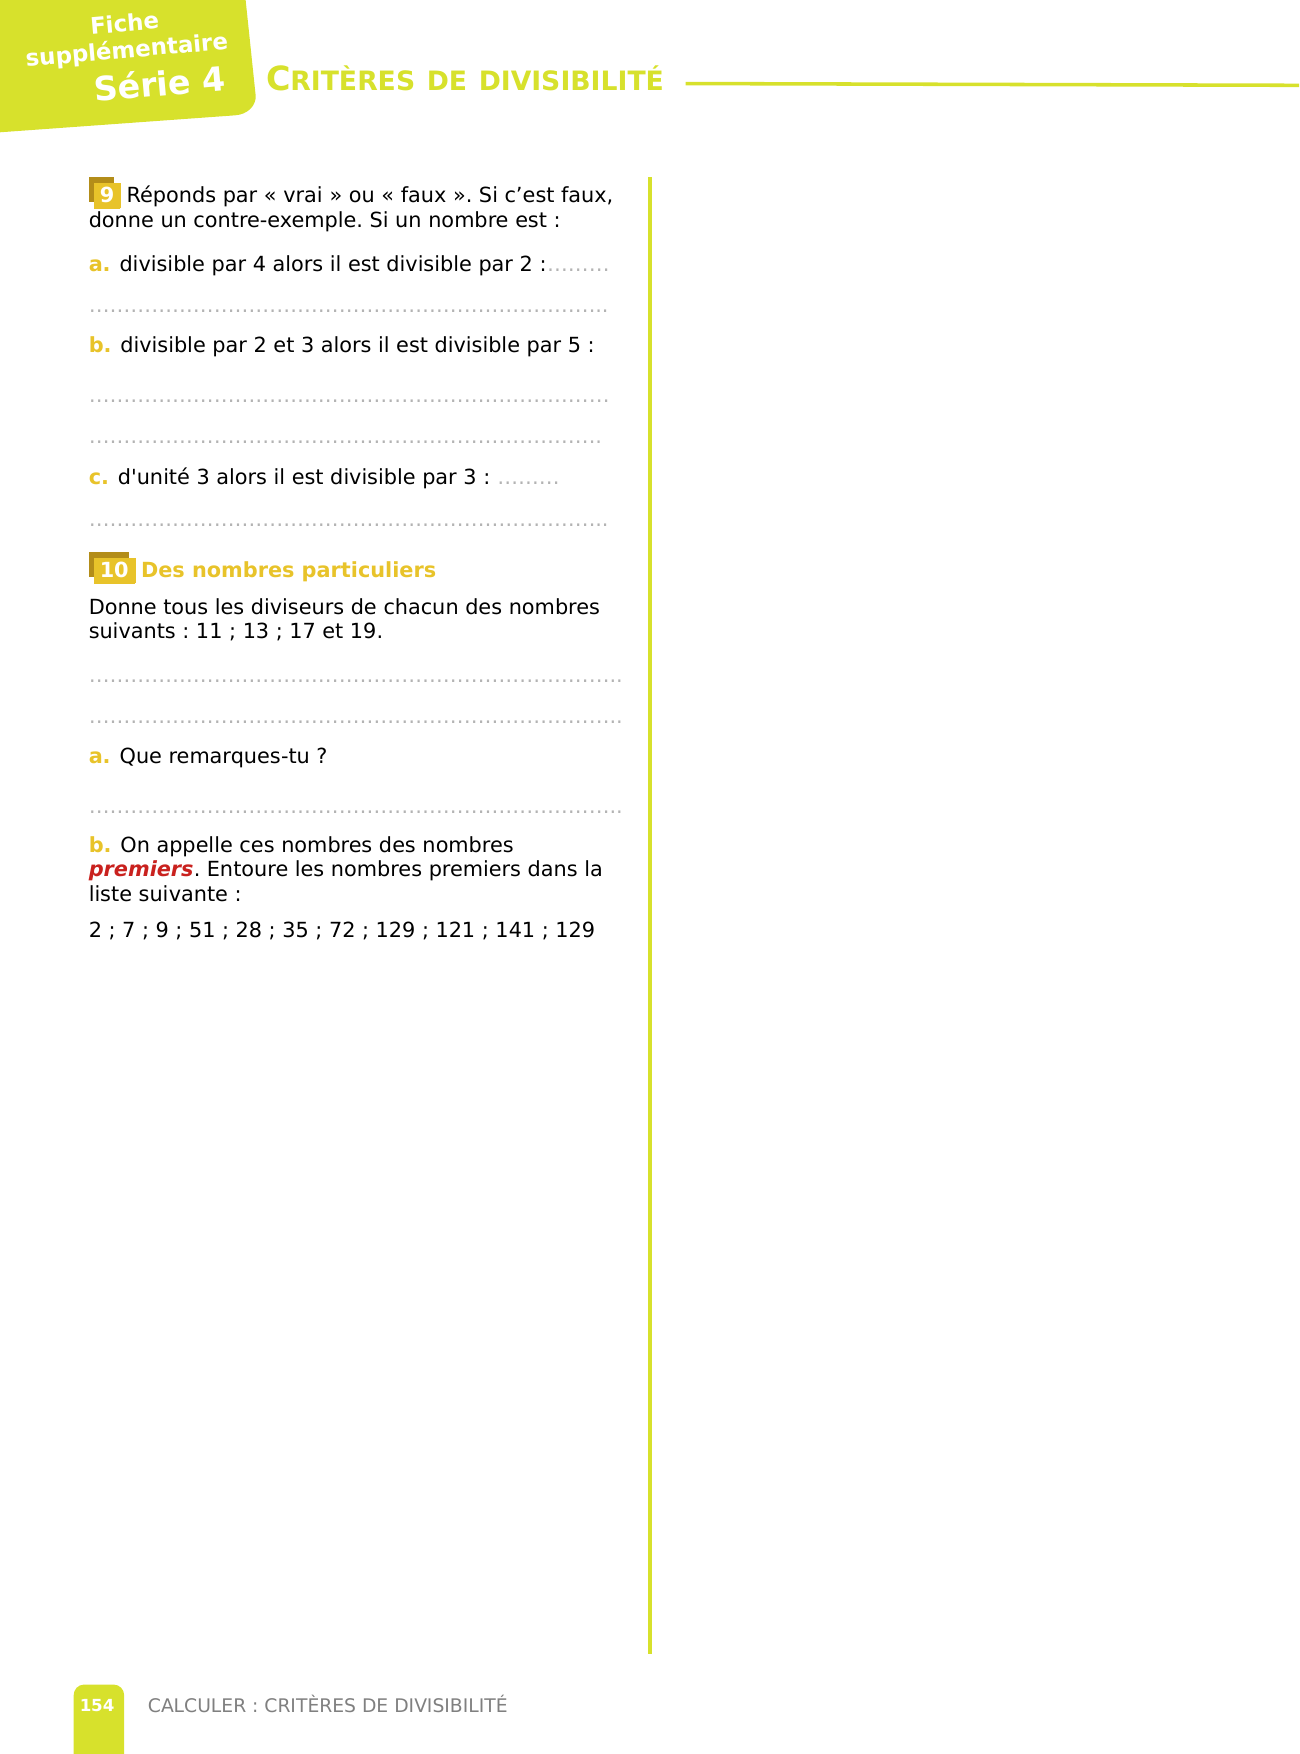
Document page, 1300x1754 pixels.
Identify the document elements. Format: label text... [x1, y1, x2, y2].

list On appelle ces nombres des nombres premiers. Entoure les nombres premiers dans la liste sui­vante : [88, 833, 629, 906]
text ………………………………………………………………….. [88, 691, 629, 732]
subtitle Des nombres particuliers [129, 552, 629, 583]
list divisible par 4 alors il est divisible par 2 :……… [88, 238, 629, 280]
text 2 ; 7 ; 9 ; 51 ; 28 ; 35 ; 72 ; 129 ; 121 ; 141 ; 129 [88, 918, 629, 942]
text ………………………………………………………………….. [88, 649, 629, 691]
list Que remarques‑tu ? [88, 744, 629, 768]
text ………………………………………………………………………………………………………………………………….. [88, 369, 629, 452]
text ………………………………………………………………... [88, 280, 629, 321]
list d'unité 3 alors il est divisible par 3 : ……… [88, 452, 629, 493]
list divisible par 2 et 3 alors il est divisible par 5 : [88, 333, 629, 357]
text ………………………………………………………………... [88, 493, 629, 534]
subtitle Réponds par « vrai » ou « faux ». Si c’est faux, donne un contre-exemple. Si un nombre est : [88, 177, 629, 232]
text ………………………………………………………………….. [88, 780, 629, 821]
subtitle Donne tous les diviseurs de chacun des nombres suivants : 11 ; 13 ; 17 et 19. [88, 595, 623, 643]
